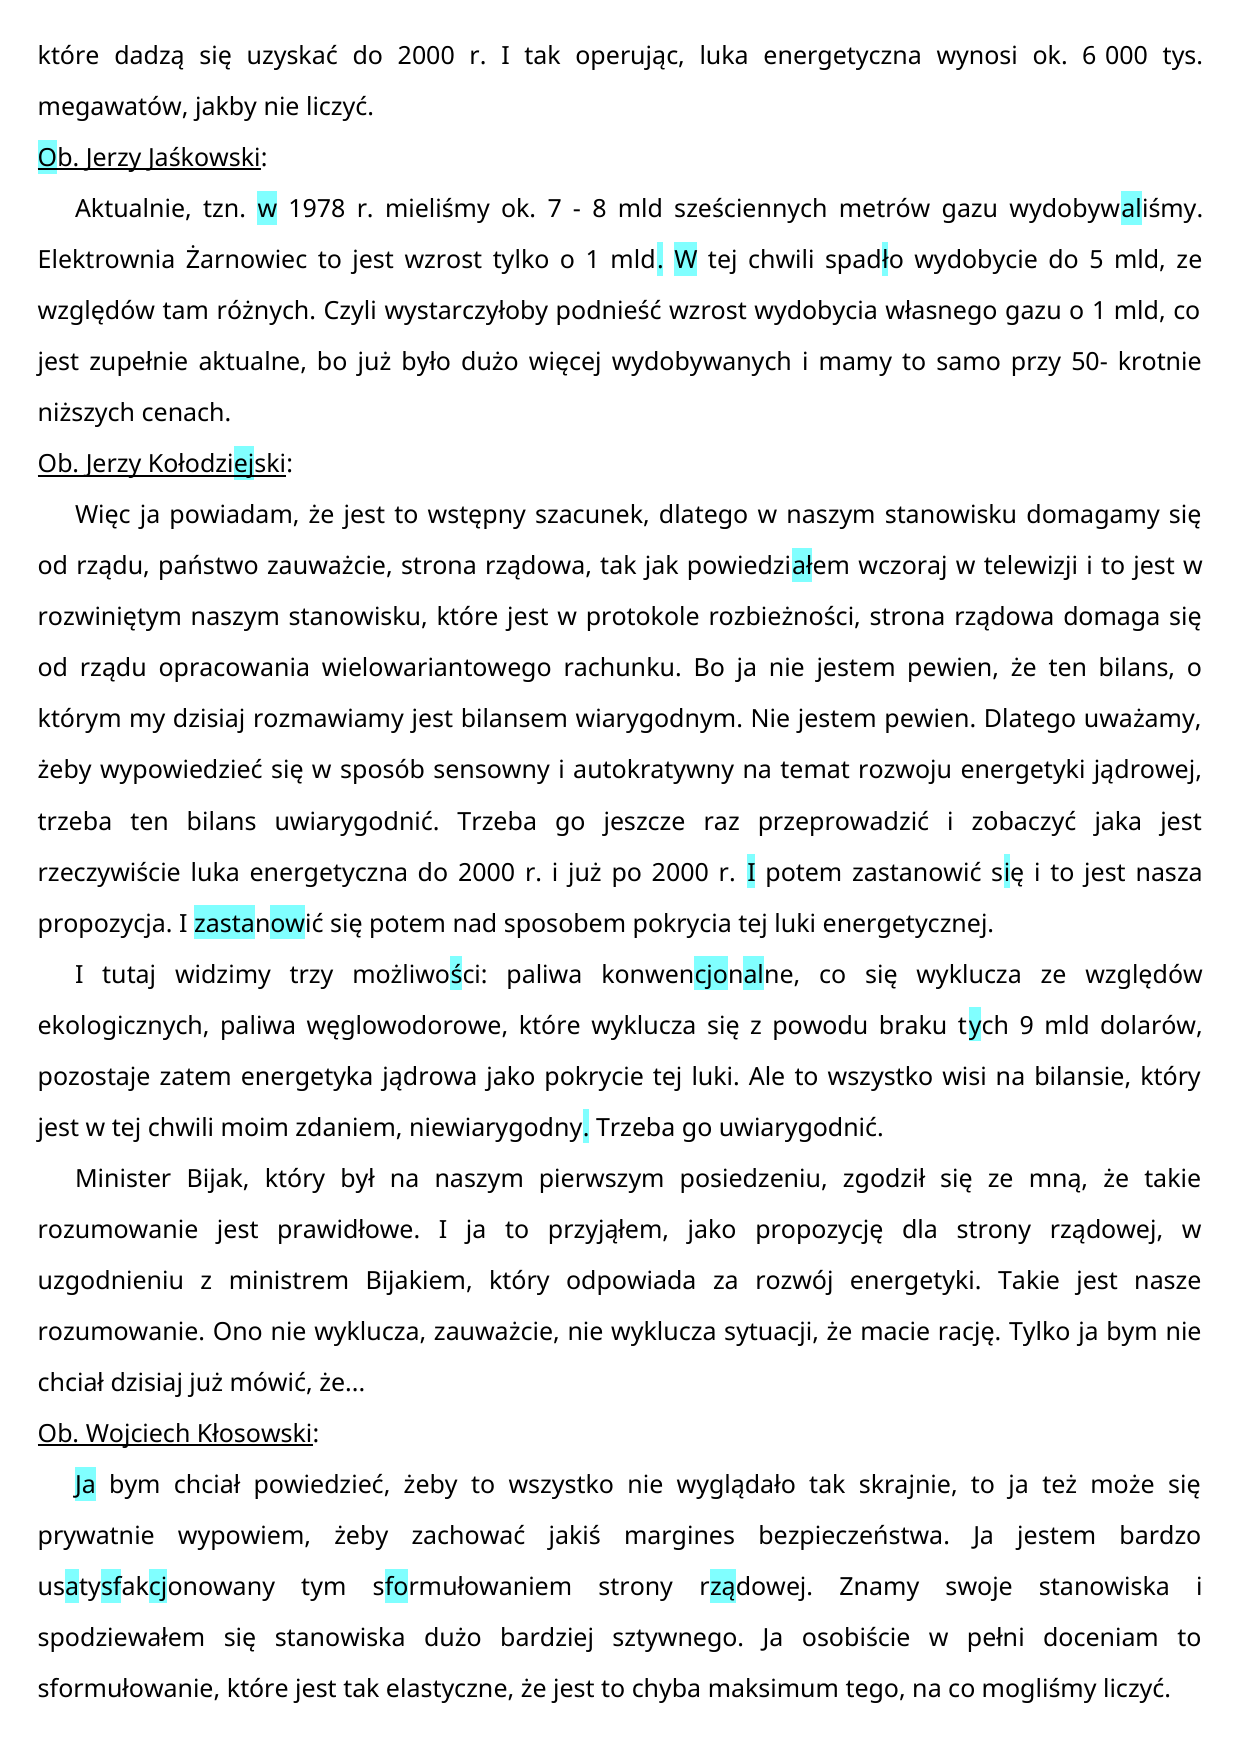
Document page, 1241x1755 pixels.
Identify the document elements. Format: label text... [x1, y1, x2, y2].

text Aktualnie, tzn. w 1978 r. mieliśmy ok. 7 - 8 mld sześciennych metrów gazu wydobywaliśmy. Elektrownia Żarnowiec to jest wzrost tylko o 1 mld. W tej chwili spadło wydobycie do 5 mld, ze względów tam różnych. Czyli wystarczyłoby podnieść wzrost wydobycia własnego gazu o 1 mld, co jest zupełnie aktualne, bo już było dużo więcej wydobywanych i mamy to samo przy 50- krotnie niższych cenach. [37, 191, 1203, 429]
text Więc ja powiadam, że jest to wstępny szacunek, dlatego w naszym stanowisku domagamy się od rządu, państwo zauważcie, strona rządowa, tak jak powiedziałem wczoraj w telewizji i to jest w rozwiniętym naszym stanowisku, które jest w protokole rozbieżności, strona rządowa domaga się od rządu opracowania wielowariantowego rachunku. Bo ja nie jestem pewien, że ten bilans, o którym my dzisiaj rozmawiamy jest bilansem wiarygodnym. Nie jestem pewien. Dlatego uważamy, żeby wypowiedzieć się w sposób sensowny i autokratywny na temat rozwoju energetyki jądrowej, trzeba ten bilans uwiarygodnić. Trzeba go jeszcze raz przeprowadzić i zobaczyć jaka jest rzeczywiście luka energetyczna do 2000 r. i już po 2000 r. I potem zastanowić się i to jest nasza propozycja. I zastanowić się potem nad sposobem pokrycia tej luki energetycznej. [37, 497, 1203, 939]
text Ob. Jerzy Jaśkowski: [37, 139, 1203, 174]
text I tutaj widzimy trzy możliwości: paliwa konwencjonalne, co się wyklucza ze względów ekologicznych, paliwa węglowodorowe, które wyklucza się z powodu braku tych 9 mld dolarów, pozostaje zatem energetyka jądrowa jako pokrycie tej luki. Ale to wszystko wisi na bilansie, który jest w tej chwili moim zdaniem, niewiarygodny. Trzeba go uwiarygodnić. [37, 956, 1203, 1143]
text Ja bym chciał powiedzieć, żeby to wszystko nie wyglądało tak skrajnie, to ja też może się prywatnie wypowiem, żeby zachować jakiś margines bezpieczeństwa. Ja jestem bardzo usatysfakcjonowany tym sformułowaniem strony rządowej. Znamy swoje stanowiska i spodziewałem się stanowiska dużo bardziej sztywnego. Ja osobiście w pełni doceniam to sformułowanie, które jest tak elastyczne, że jest to chyba maksimum tego, na co mogliśmy liczyć. [37, 1467, 1203, 1705]
text Ob. Wojciech Kłosowski: [37, 1416, 1203, 1450]
text które dadzą się uzyskać do 2000 r. I tak operując, luka energetyczna wynosi ok. 6 000 tys. megawatów, jakby nie liczyć. [37, 37, 1203, 123]
text Ob. Jerzy Kołodziejski: [37, 446, 1203, 480]
text Minister Bijak, który był na naszym pierwszym posiedzeniu, zgodził się ze mną, że takie rozumowanie jest prawidłowe. I ja to przyjąłem, jako propozycję dla strony rządowej, w uzgodnieniu z ministrem Bijakiem, który odpowiada za rozwój energetyki. Takie jest nasze rozumowanie. Ono nie wyklucza, zauważcie, nie wyklucza sytuacji, że macie rację. Tylko ja bym nie chciał dzisiaj już mówić, że... [37, 1160, 1203, 1399]
